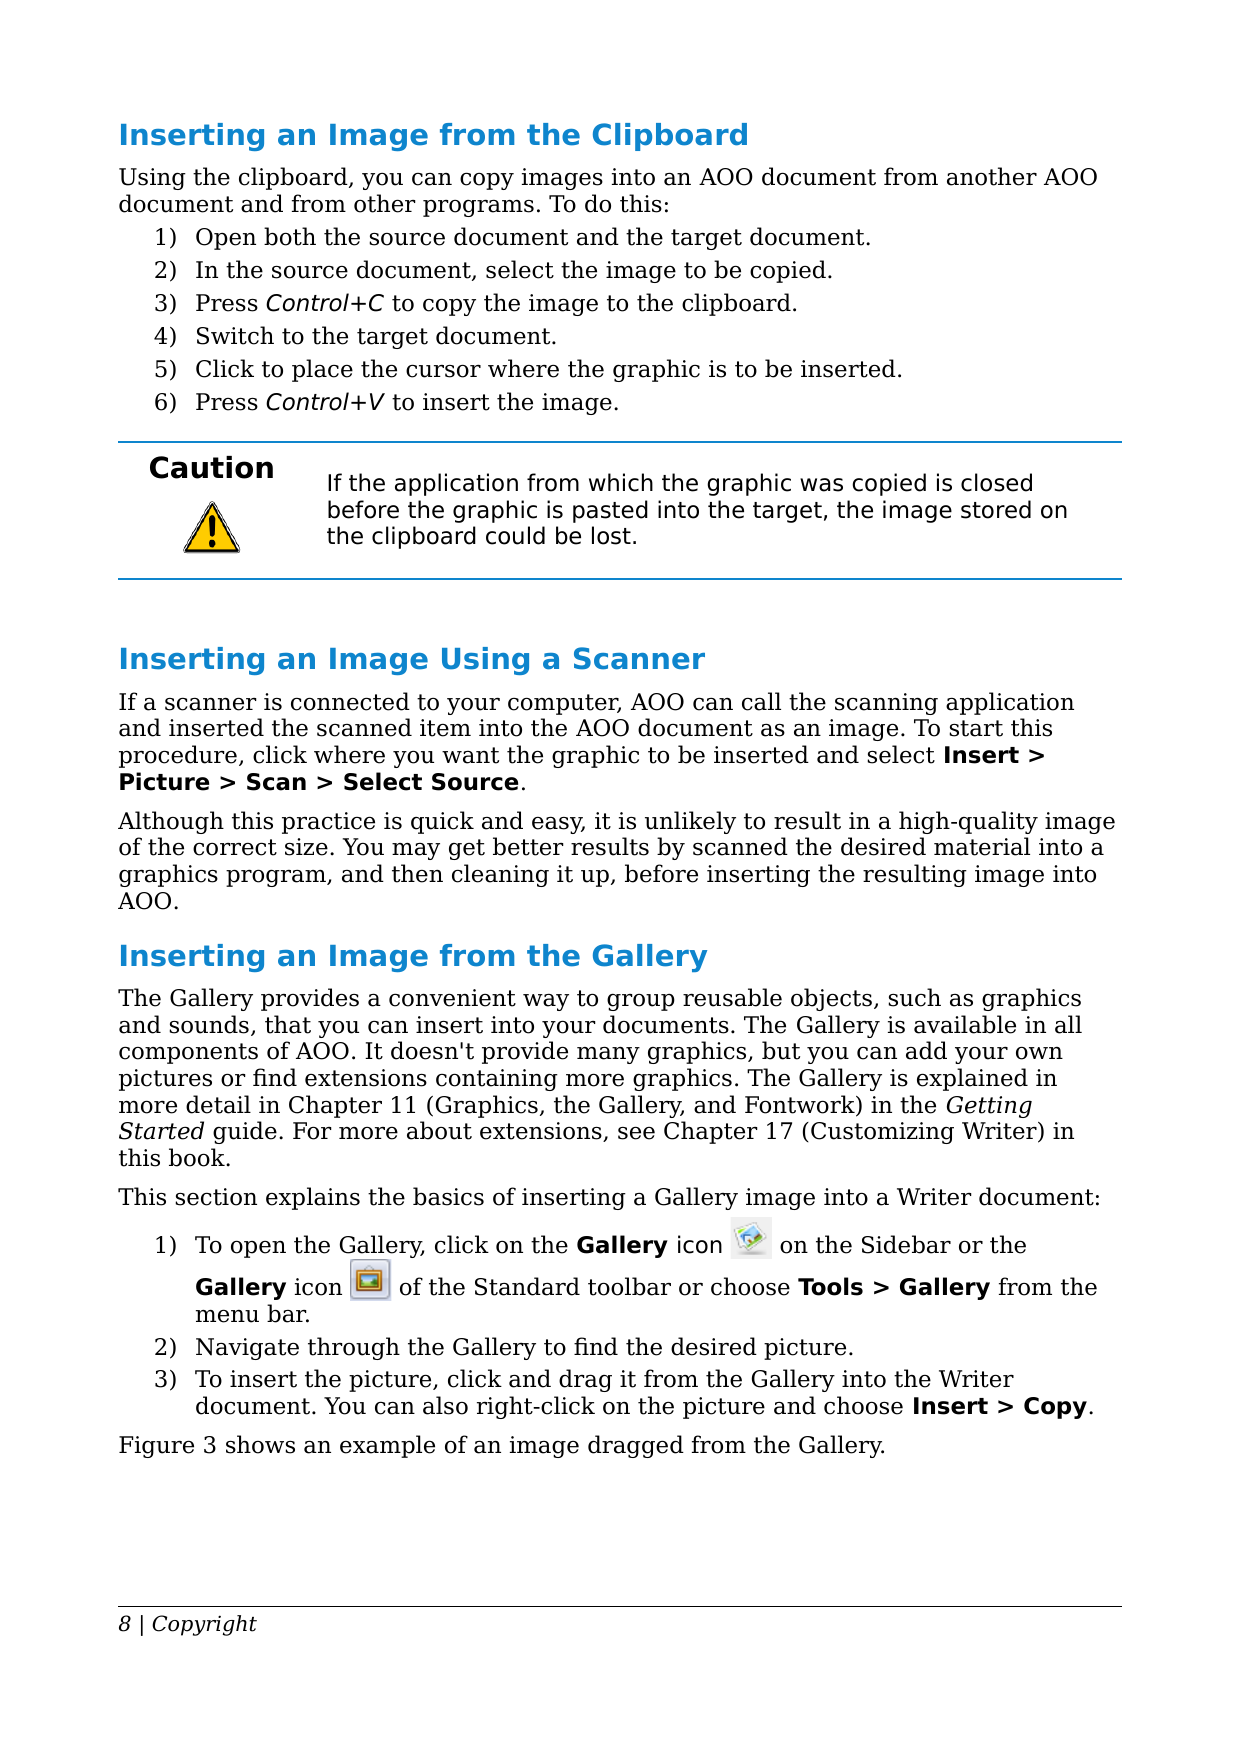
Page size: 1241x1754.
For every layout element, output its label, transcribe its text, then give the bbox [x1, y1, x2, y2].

list Navigate through the Gallery to find the desired picture. [177, 1334, 1122, 1360]
subtitle Inserting an Image from the Clipboard [118, 118, 1122, 152]
table_header Caution [118, 443, 305, 578]
text Although this practice is quick and easy, it is unlikely to result in a high-quality image of the correct size. You may get better results by scanned the desired material into a graphics program, and then cleaning it up, before inserting the resulting image into AOO. [118, 808, 1122, 914]
list Using the clipboard, you can copy images into an AOO document from another AOO document and from other programs. To do this: [118, 164, 1122, 218]
list To insert the picture, click and drag it from the Gallery into the Writer document. You can also right-click on the picture and choose Insert > Copy. [177, 1367, 1122, 1420]
list Click to place the cursor where the graphic is to be inserted. [177, 356, 1122, 383]
text Figure 3 shows an example of an image dragged from the Gallery. [118, 1432, 1122, 1459]
table_header If the application from which the graphic was copied is closed before the graphic is pasted into the target, the image stored on the clipboard could be lost. [305, 443, 1122, 578]
list This section explains the basics of inserting a Gallery image into a Writer document: [118, 1184, 1122, 1211]
picture [350, 1259, 392, 1301]
subtitle Inserting an Image from the Gallery [118, 939, 1122, 973]
list In the source document, select the image to be copied. [177, 257, 1122, 284]
list Press Control+V to insert the image. [177, 389, 1122, 416]
list Switch to the target document. [177, 323, 1122, 350]
text The Gallery provides a convenient way to group reusable objects, such as graphics and sounds, that you can insert into your documents. The Gallery is available in all components of AOO. It doesn't provide many graphics, but you can add your own pictures or find extensions containing more graphics. The Gallery is explained in more detail in Chapter 11 (Graphics, the Gallery, and Fontwork) in the Getting Started guide. For more about extensions, see Chapter 17 (Customizing Writer) in this book. [118, 985, 1122, 1172]
picture [179, 497, 244, 557]
list To open the Gallery, click on the Gallery icon on the Sidebar or the Gallery icon of the Standard toolbar or choose Tools > Gallery from the menu bar. [177, 1217, 1122, 1327]
list Open both the source document and the target document. [177, 224, 1122, 251]
text If a scanner is connected to your computer, AOO can call the scanning application and inserted the scanned item into the AOO document as an image. To start this procedure, click where you want the graphic to be inserted and select Insert > Picture > Scan > Select Source. [118, 689, 1122, 795]
list Press Control+C to copy the image to the clipboard. [177, 290, 1122, 317]
picture [730, 1217, 772, 1259]
subtitle Inserting an Image Using a Scanner [118, 642, 1122, 676]
